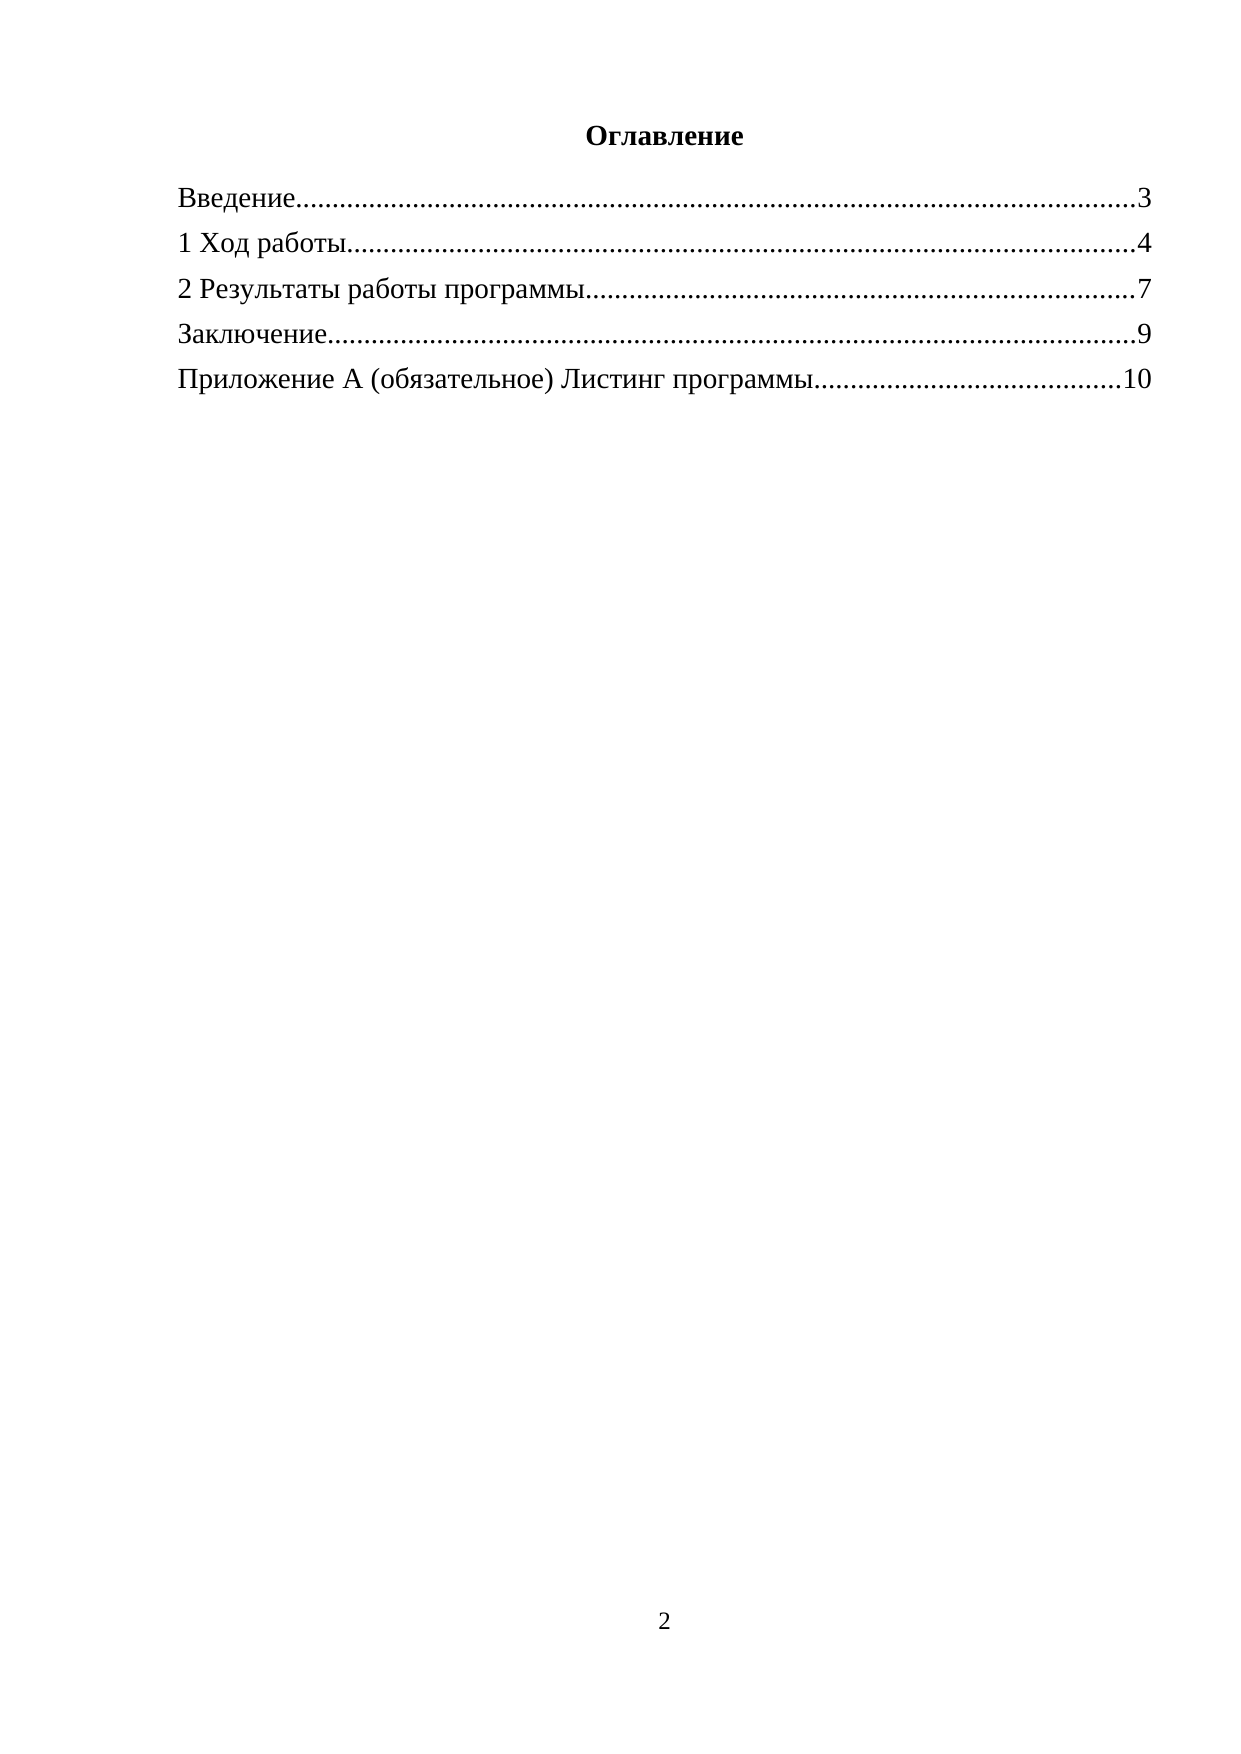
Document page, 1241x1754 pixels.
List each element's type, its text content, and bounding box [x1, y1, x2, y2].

subtitle Оглавление [177, 118, 1152, 152]
text 2 Результаты работы программы 7 [177, 271, 1152, 304]
text Заключение 9 [177, 316, 1152, 350]
text Приложение А (обязательное) Листинг программы 10 [177, 361, 1152, 395]
text Введение 3 [177, 180, 1152, 214]
text 1 Ход работы 4 [177, 226, 1152, 259]
